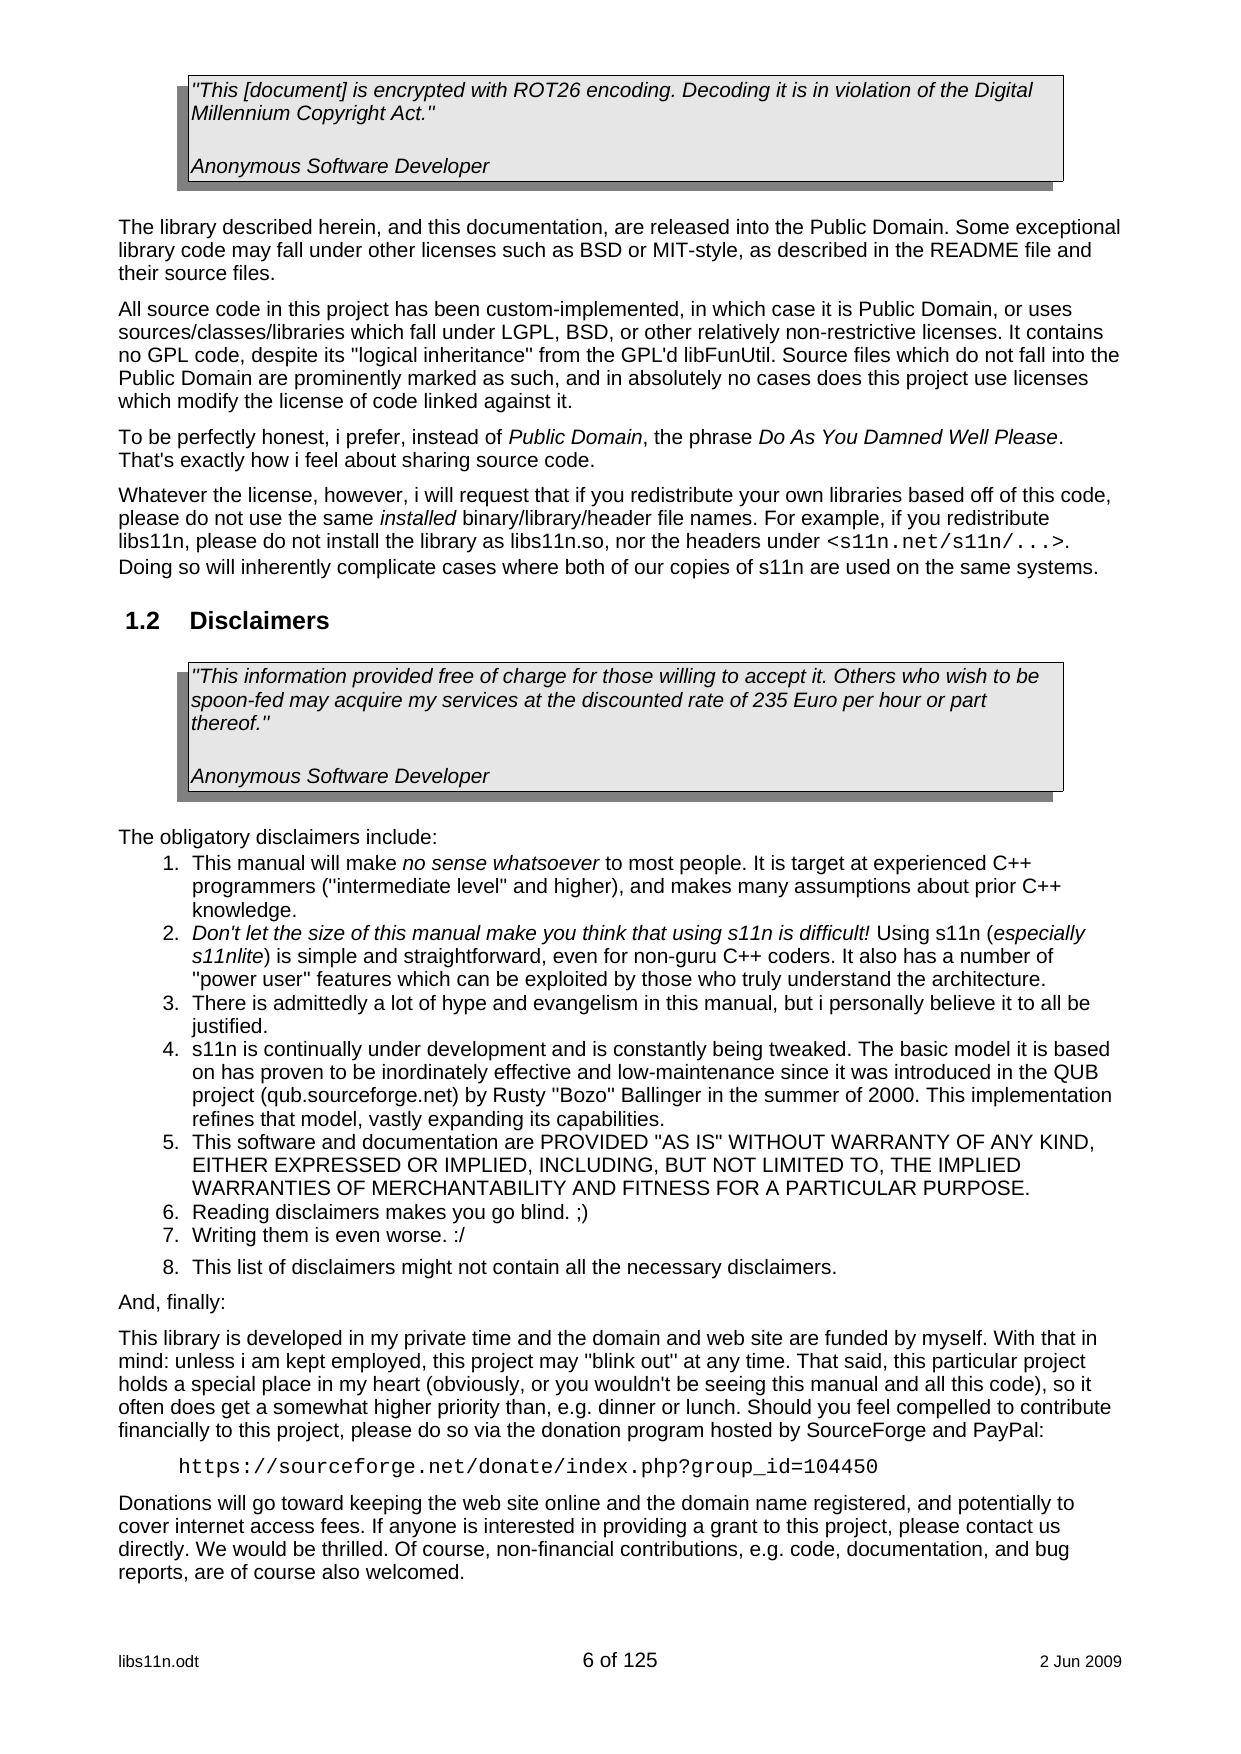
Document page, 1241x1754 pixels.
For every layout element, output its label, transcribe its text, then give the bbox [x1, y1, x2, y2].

text All source code in this project has been custom-implemented, in which case it is Public Domain, or uses sources/classes/libraries which fall under LGPL, BSD, or other relatively non-restrictive licenses. It contains no GPL code, despite its ''logical inheritance'' from the GPL'd libFunUtil. Source files which do not fall into the Public Domain are prominently marked as such, and in absolutely no cases does this project use licenses which modify the license of code linked against it. [118, 297, 1122, 413]
list This manual will make no sense whatsoever to most people. It is target at experienced C++ programmers (''intermediate level'' and higher), and makes many assumptions about prior C++ knowledge. [162, 852, 1122, 921]
subtitle Disclaimers [118, 606, 1122, 634]
text ''This information provided free of charge for those willing to accept it. Others who wish to be spoon-fed may acquire my services at the discounted rate of 235 Euro per hour or part thereof.'' [189, 663, 1063, 735]
list This software and documentation are PROVIDED "AS IS" WITHOUT WARRANTY OF ANY KIND, EITHER EXPRESSED OR IMPLIED, INCLUDING, BUT NOT LIMITED TO, THE IMPLIED WARRANTIES OF MERCHANTABILITY AND FITNESS FOR A PARTICULAR PURPOSE. [162, 1131, 1122, 1200]
list Reading disclaimers makes you go blind. ;) [162, 1200, 1122, 1223]
list s11n is continually under development and is constantly being tweaked. The basic model it is based on has proven to be inordinately effective and low-maintenance since it was introduced in the QUB project (qub.sourceforge.net) by Rusty ''Bozo'' Ballinger in the summer of 2000. This implementation refines that model, vastly expanding its capabilities. [162, 1038, 1122, 1131]
text Whatever the license, however, i will request that if you redistribute your own libraries based off of this code, please do not use the same installed binary/library/header file names. For example, if you redistribute libs11n, please do not install the library as libs11n.so, nor the headers under <s11n.net/s11n/...>. Doing so will inherently complicate cases where both of our copies of s11n are used on the same systems. [118, 484, 1122, 578]
text Donations will go toward keeping the web site online and the domain name registered, and potentially to cover internet access fees. If anyone is interested in providing a grant to this project, please contact us directly. We would be thrilled. Of course, non-financial contributions, e.g. code, documentation, and bug reports, are of course also welcomed. [118, 1491, 1122, 1584]
text ''This [document] is encrypted with ROT26 encoding. Decoding it is in violation of the Digital Millennium Copyright Act.'' [189, 76, 1063, 124]
list This list of disclaimers might not contain all the necessary disclaimers. [162, 1256, 1122, 1279]
text The library described herein, and this documentation, are released into the Public Domain. Some exceptional library code may fall under other licenses such as BSD or MIT-style, as described in the README file and their source files. [118, 215, 1122, 285]
list There is admittedly a lot of hype and evangelism in this manual, but i personally believe it to all be justified. [162, 991, 1122, 1038]
text https://sourceforge.net/donate/index.php?group_id=104450 [178, 1454, 1062, 1479]
list Don't let the size of this manual make you think that using s11n is difficult! Using s11n (especially s11nlite) is simple and straightforward, even for non-guru C++ coders. It also has a number of ''power user'' features which can be exploited by those who truly understand the architecture. [162, 921, 1122, 991]
text Anonymous Software Developer [189, 762, 1063, 791]
text The obligatory disclaimers include: [118, 826, 1122, 849]
text Anonymous Software Developer [189, 151, 1063, 181]
text This library is developed in my private time and the domain and web site are funded by myself. With that in mind: unless i am kept employed, this project may ''blink out'' at any time. That said, this particular project holds a special place in my heart (obviously, or you wouldn't be seeing this manual and all this code), so it often does get a somewhat higher priority than, e.g. dinner or lunch. Should you feel compelled to contribute financially to this project, please do so via the donation program hosted by SourceForge and PayPal: [118, 1326, 1122, 1442]
text To be perfectly honest, i prefer, instead of Public Domain, the phrase Do As You Damned Well Please. That's exactly how i feel about sharing source code. [118, 425, 1122, 472]
text And, finally: [118, 1291, 1122, 1314]
list Writing them is even worse. :/ [162, 1223, 1122, 1247]
